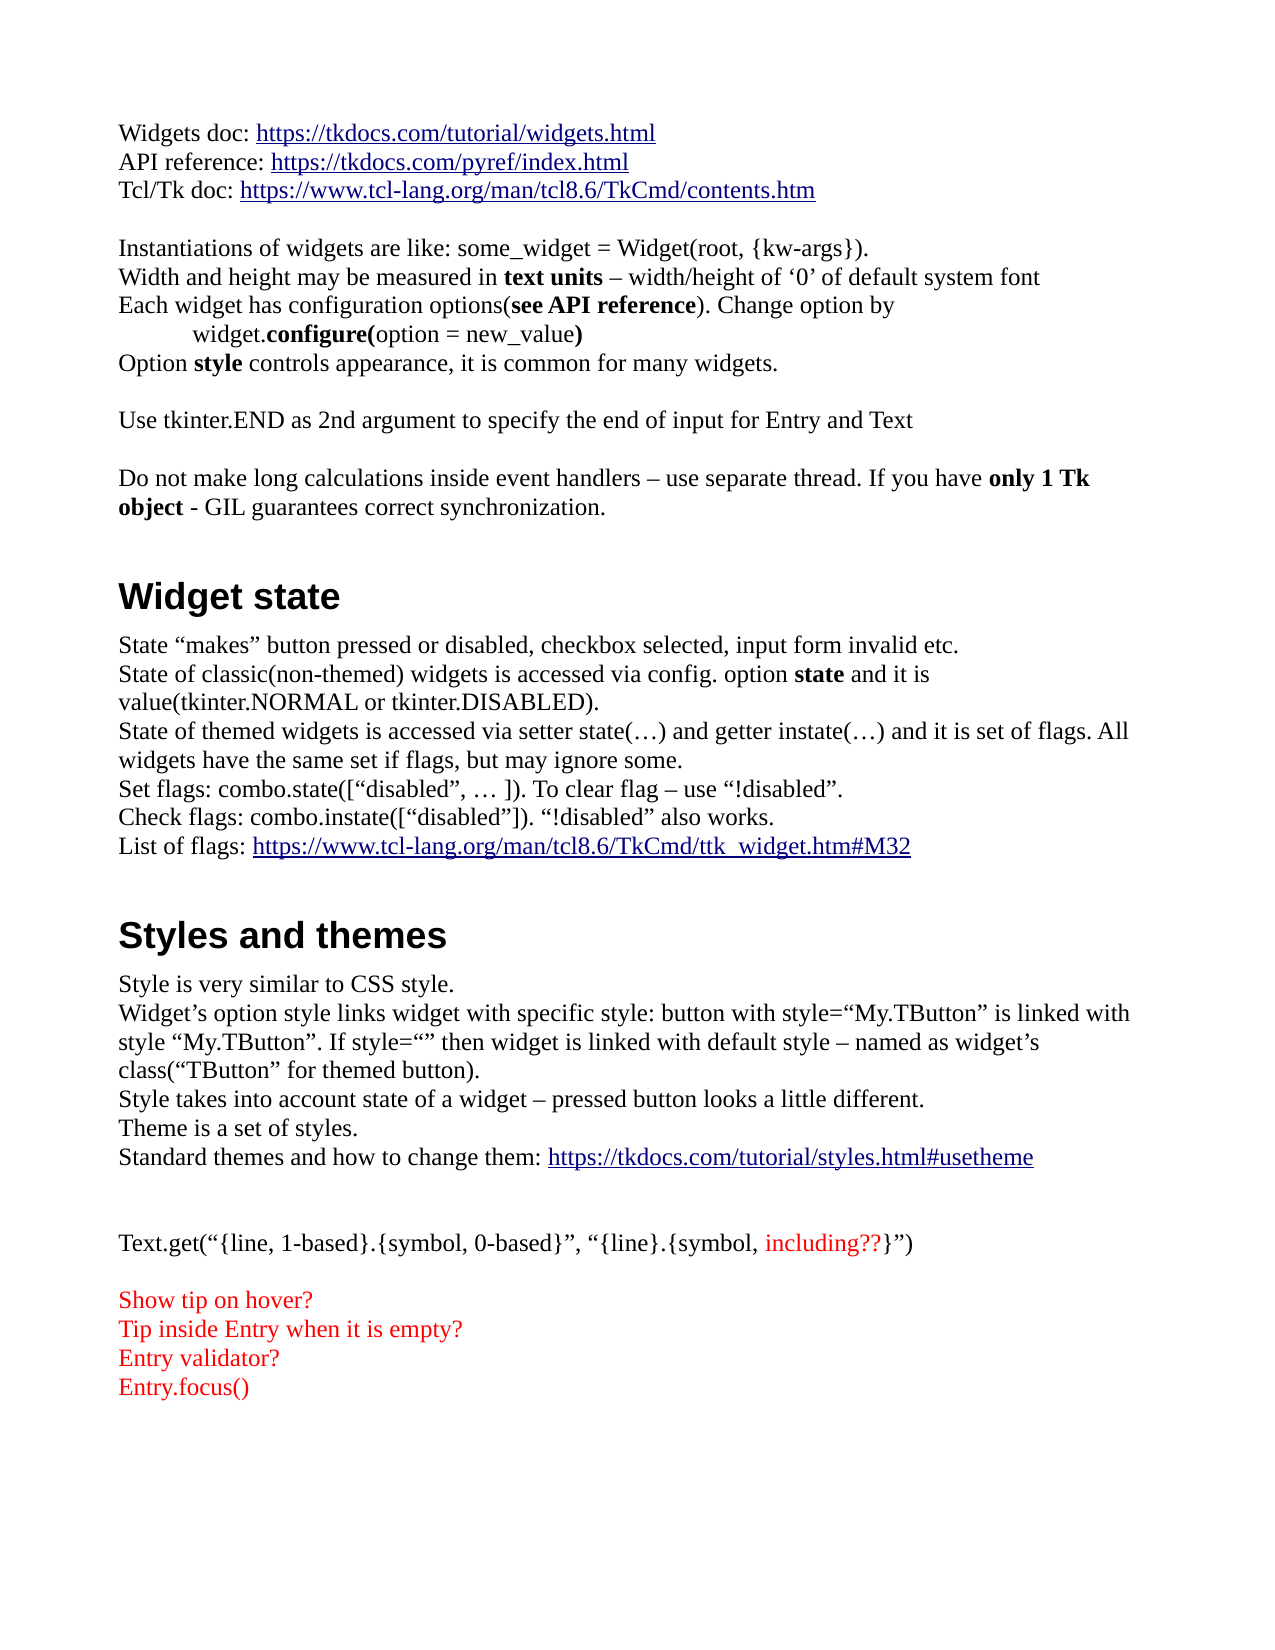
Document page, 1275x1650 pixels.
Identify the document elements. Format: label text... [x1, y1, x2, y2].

text Use tkinter.END as 2nd argument to specify the end of input for Entry and Text [118, 406, 1157, 434]
text Entry.focus() [118, 1372, 1157, 1401]
text Tcl/Tk doc: https://www.tcl-lang.org/man/tcl8.6/TkCmd/contents.htm [118, 176, 1157, 204]
text Widgets doc: https://tkdocs.com/tutorial/widgets.html [118, 118, 1157, 147]
text Check flags: combo.instate([“disabled”]). “!disabled” also works. [118, 802, 1157, 831]
text State of classic(non-themed) widgets is accessed via config. option state and it is value(tkinter.NORMAL or tkinter.DISABLED). [118, 659, 1157, 716]
text Style takes into account state of a widget – pressed button looks a little different. [118, 1084, 1157, 1113]
text widget.configure(option = new_value) [118, 319, 1157, 348]
text Text.get(“{line, 1-based}.{symbol, 0-based}”, “{line}.{symbol, including??}”) [118, 1228, 1157, 1257]
subtitle Widget state [118, 574, 1157, 617]
text API reference: https://tkdocs.com/pyref/index.html [118, 147, 1157, 176]
text Width and height may be measured in text units – width/height of ‘0’ of default system font [118, 262, 1157, 291]
text State of themed widgets is accessed via setter state(…) and getter instate(…) and it is set of flags. All widgets have the same set if flags, but may ignore some. [118, 716, 1157, 774]
text Style is very similar to CSS style. [118, 969, 1157, 998]
subtitle Styles and themes [118, 914, 1157, 957]
text Instantiations of widgets are like: some_widget = Widget(root, {kw-args}). [118, 233, 1157, 262]
text State “makes” button pressed or disabled, checkbox selected, input form invalid etc. [118, 630, 1157, 659]
text Theme is a set of styles. [118, 1113, 1157, 1142]
text Entry validator? [118, 1343, 1157, 1372]
text Standard themes and how to change them: https://tkdocs.com/tutorial/styles.html#usetheme [118, 1142, 1157, 1171]
text Each widget has configuration options(see API reference). Change option by [118, 291, 1157, 319]
text Set flags: combo.state([“disabled”, … ]). To clear flag – use “!disabled”. [118, 774, 1157, 802]
text Do not make long calculations inside event handlers – use separate thread. If you have only 1 Tk object - GIL guarantees correct synchronization. [118, 463, 1157, 521]
text List of flags: https://www.tcl-lang.org/man/tcl8.6/TkCmd/ttk_widget.htm#M32 [118, 831, 1157, 860]
text Widget’s option style links widget with specific style: button with style=“My.TButton” is linked with style “My.TButton”. If style=“” then widget is linked with default style – named as widget’s class(“TButton” for themed button). [118, 998, 1157, 1084]
text Option style controls appearance, it is common for many widgets. [118, 348, 1157, 377]
text Tip inside Entry when it is empty? [118, 1314, 1157, 1343]
text Show tip on hover? [118, 1286, 1157, 1314]
